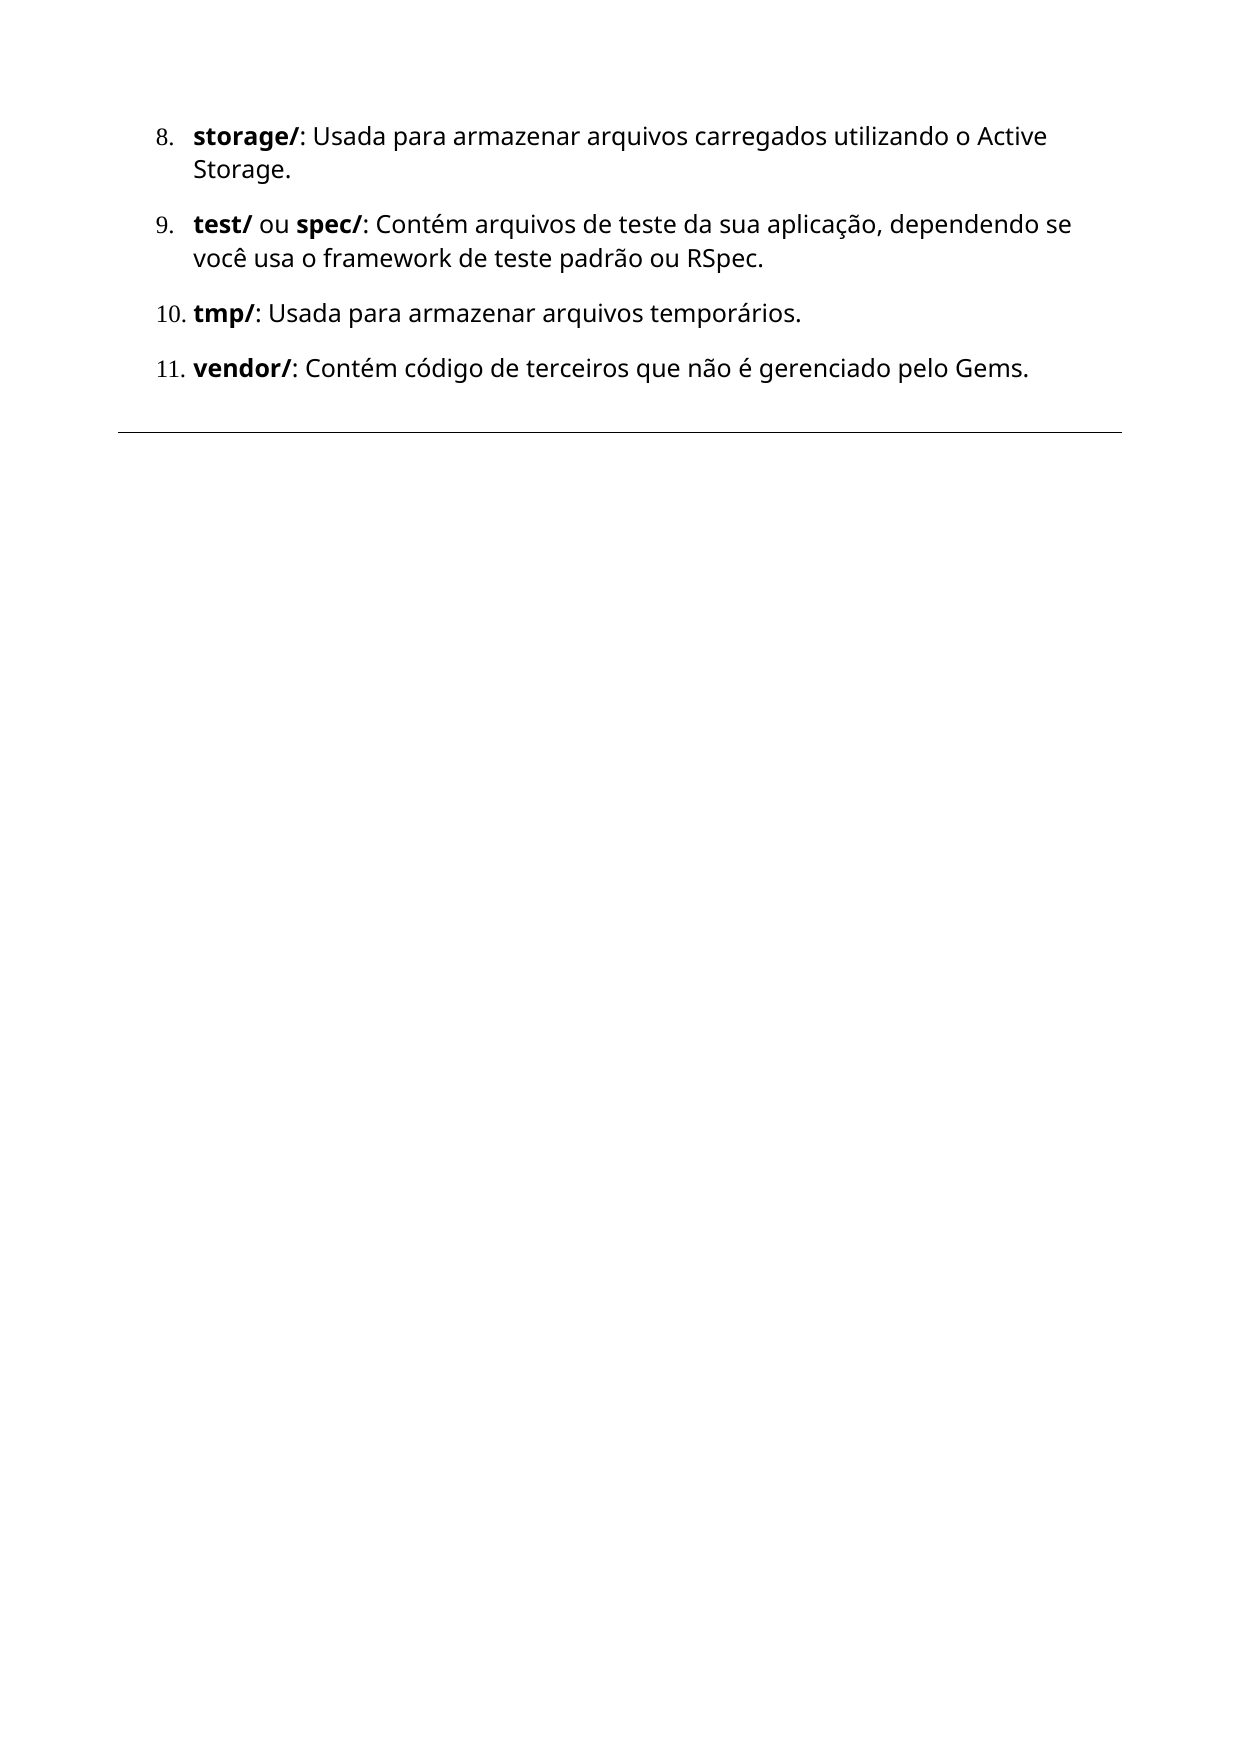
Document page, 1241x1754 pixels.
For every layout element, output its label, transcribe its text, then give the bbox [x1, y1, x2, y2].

list storage/: Usada para armazenar arquivos carregados utilizando o Active Storage. [156, 118, 1122, 186]
list vendor/: Contém código de terceiros que não é gerenciado pelo Gems. [156, 351, 1122, 385]
list tmp/: Usada para armazenar arquivos temporários. [156, 296, 1122, 330]
list test/ ou spec/: Contém arquivos de teste da sua aplicação, dependendo se você usa o framework de teste padrão ou RSpec. [156, 207, 1122, 275]
